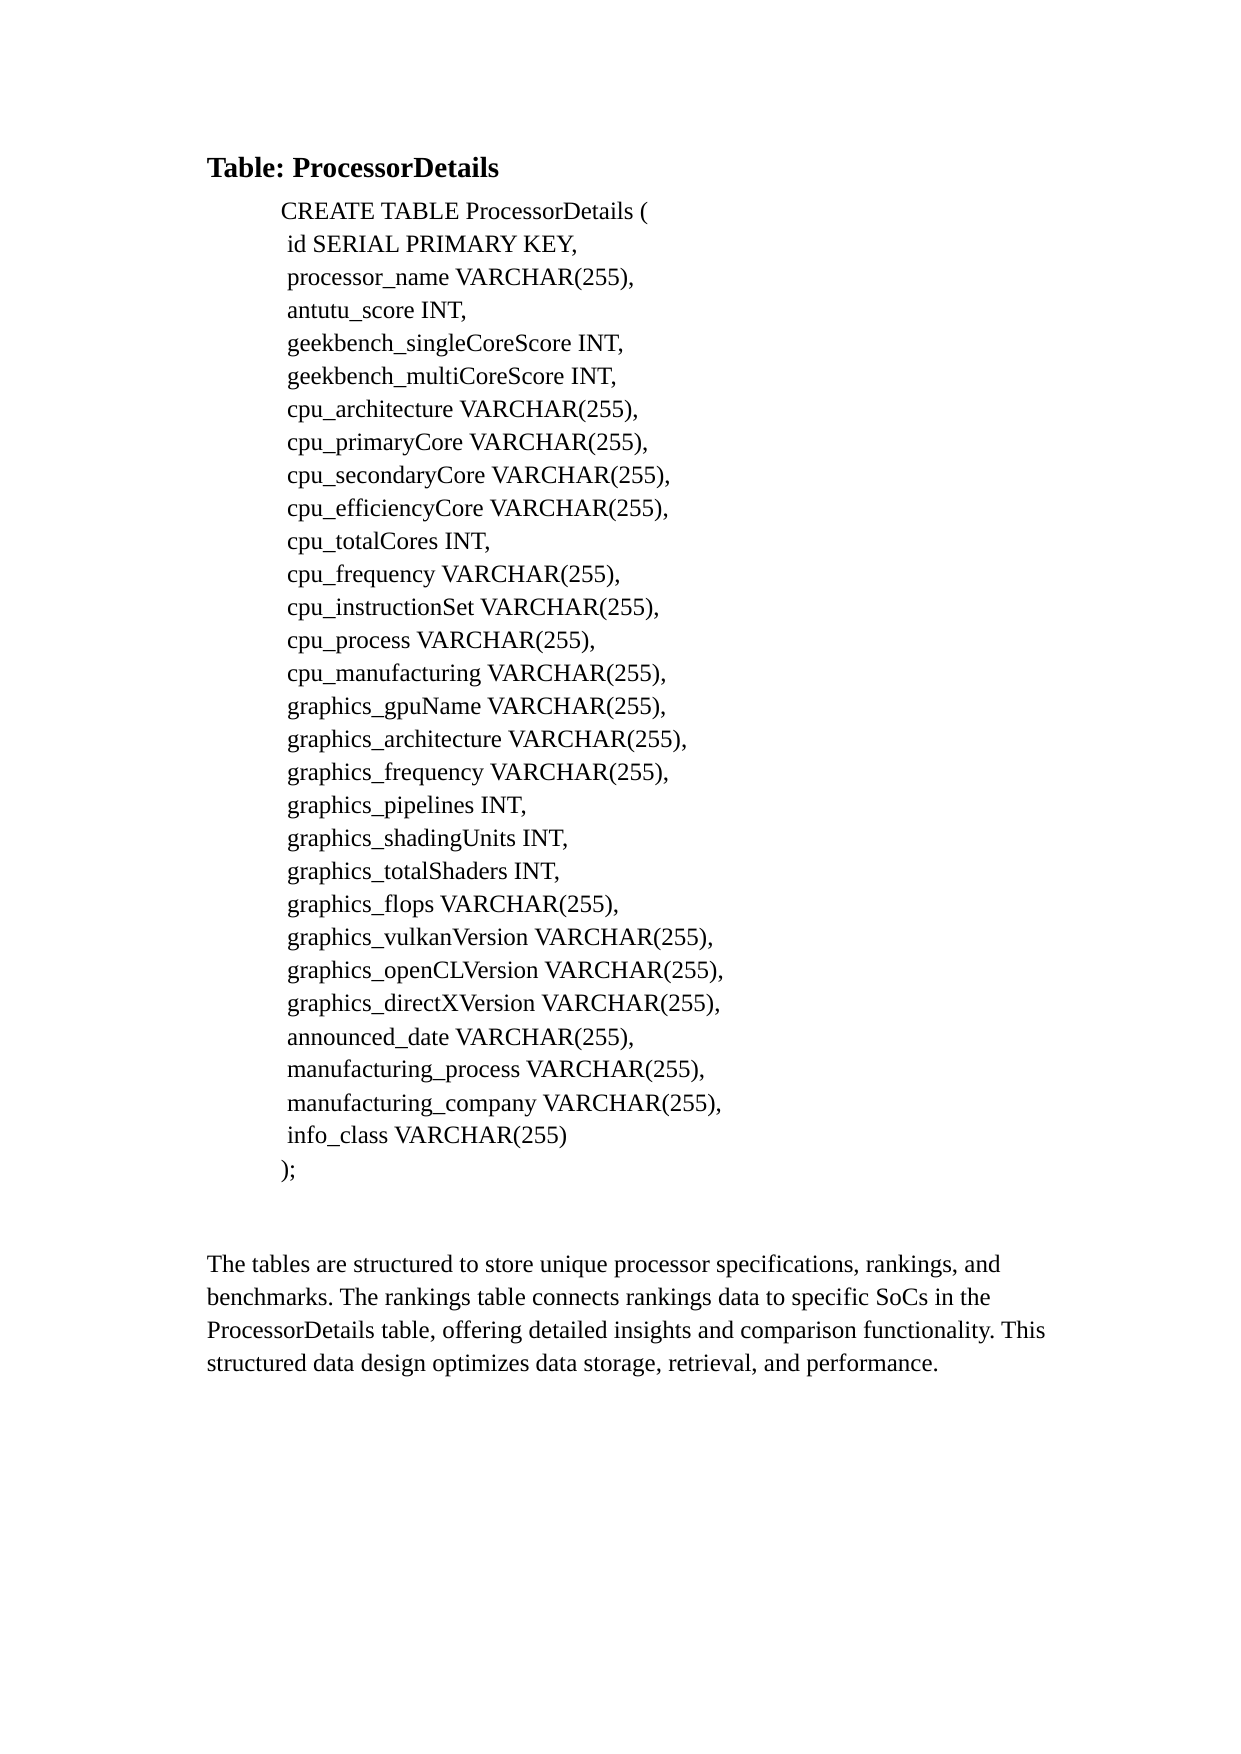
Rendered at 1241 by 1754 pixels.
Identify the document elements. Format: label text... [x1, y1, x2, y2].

subtitle Table: ProcessorDetails [207, 150, 1063, 183]
list CREATE TABLE ProcessorDetails ( id SERIAL PRIMARY KEY, processor_name VARCHAR(255), antutu_score INT, geekbench_singleCoreScore INT, geekbench_multiCoreScore INT, cpu_architecture VARCHAR(255), cpu_primaryCore VARCHAR(255), cpu_secondaryCore VARCHAR(255), cpu_efficiencyCore VARCHAR(255), cpu_totalCores INT, cpu_frequency VARCHAR(255), cpu_instructionSet VARCHAR(255), cpu_process VARCHAR(255), cpu_manufacturing VARCHAR(255), graphics_gpuName VARCHAR(255), graphics_architecture VARCHAR(255), graphics_frequency VARCHAR(255), graphics_pipelines INT, graphics_shadingUnits INT, graphics_totalShaders INT, graphics_flops VARCHAR(255), graphics_vulkanVersion VARCHAR(255), graphics_openCLVersion VARCHAR(255), graphics_directXVersion VARCHAR(255), announced_date VARCHAR(255), manufacturing_process VARCHAR(255), manufacturing_company VARCHAR(255), info_class VARCHAR(255) ); [251, 196, 1063, 1182]
text The tables are structured to store unique processor specifications, rankings, and benchmarks. The rankings table connects rankings data to specific SoCs in the ProcessorDetails table, offering detailed insights and comparison functionality. This structured data design optimizes data storage, retrieval, and performance. [207, 1249, 1063, 1377]
